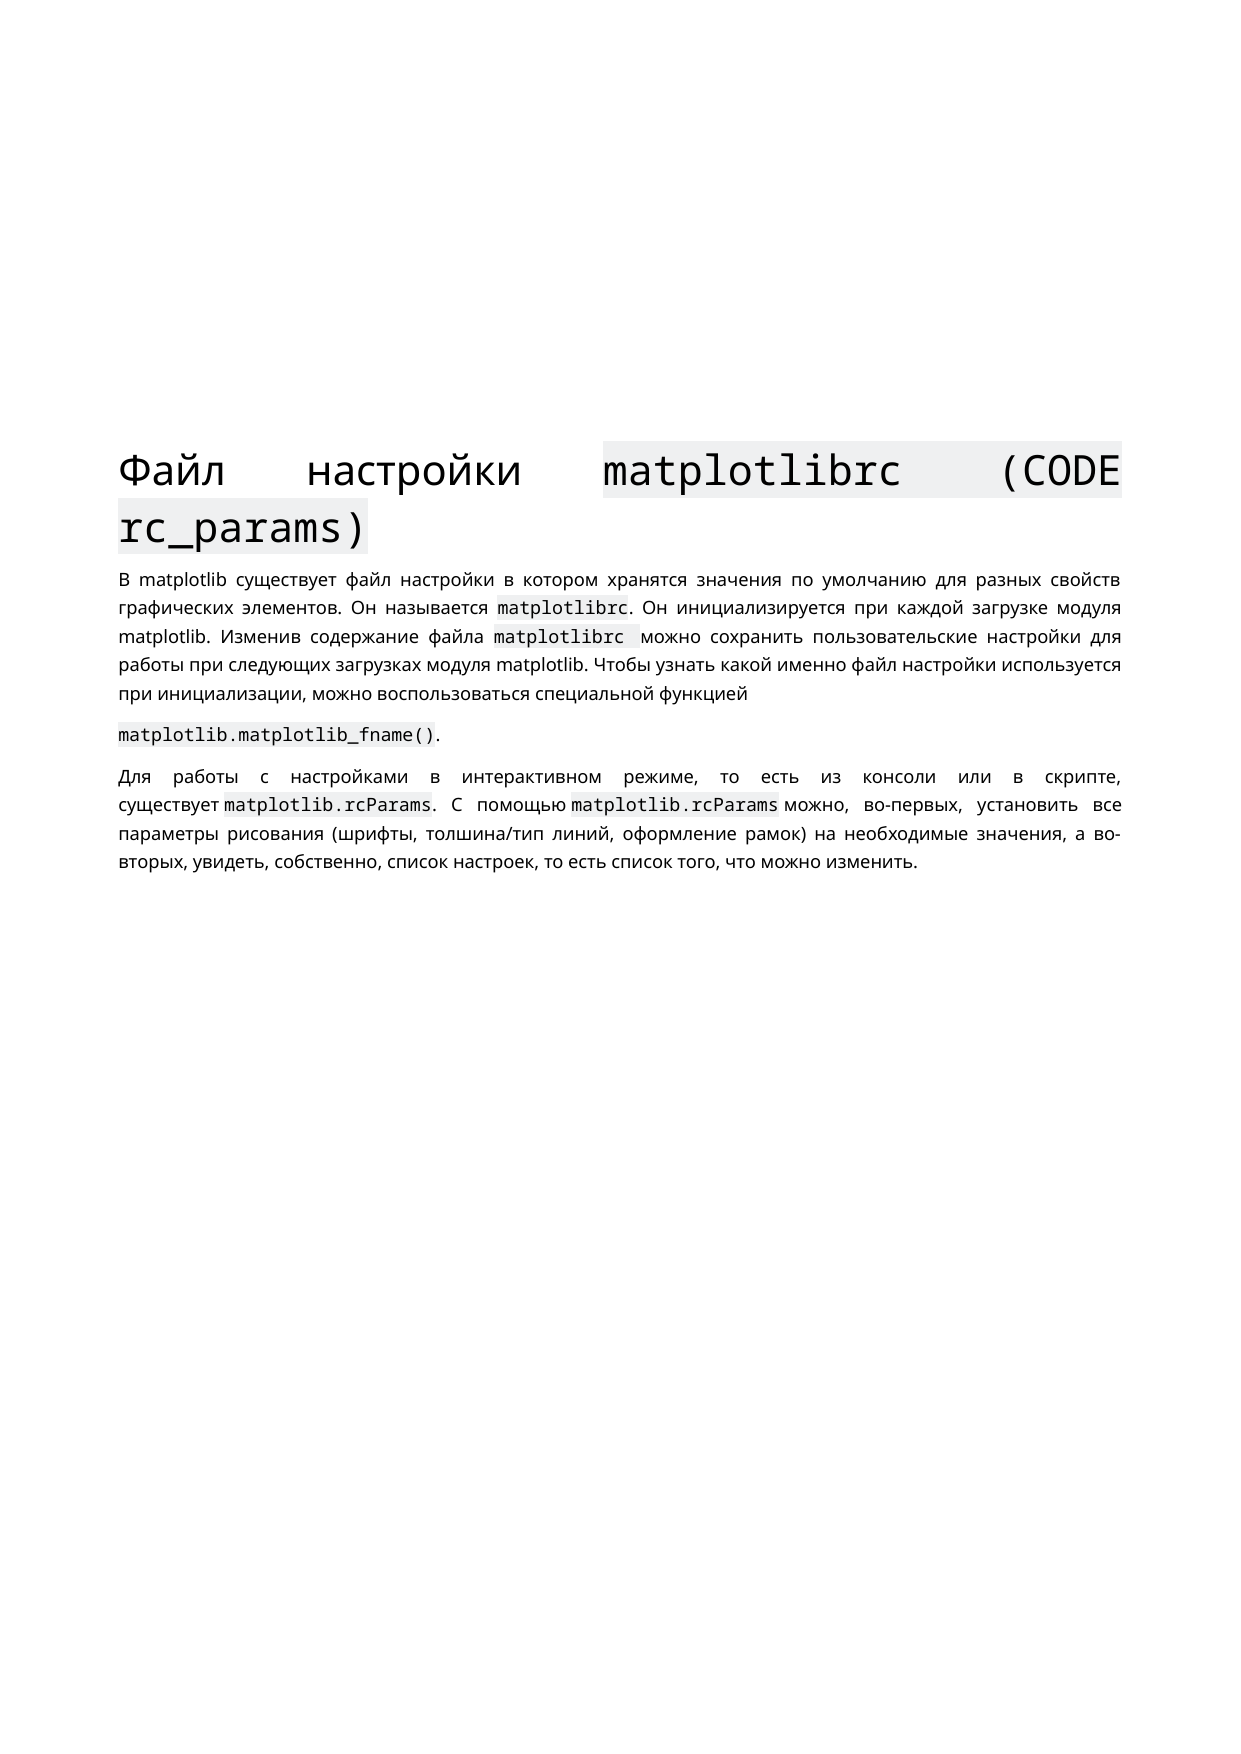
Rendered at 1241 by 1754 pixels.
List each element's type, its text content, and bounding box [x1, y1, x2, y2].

text matplotlib.matplotlib_fname(). [118, 722, 1122, 747]
text Для работы с настройками в интерактивном режиме, то есть из консоли или в скрипте, существует matplotlib.rcParams. C помощью matplotlib.rcParams можно, во-первых, установить все параметры рисования (шрифты, толшина/тип линий, оформление рамок) на необходимые значения, а во-вторых, увидеть, собственно, список настроек, то есть список того, что можно изменить. [118, 763, 1122, 874]
subtitle Файл настройки matplotlibrc (CODE rc_params) [118, 441, 1122, 554]
text В matplotlib существует файл настройки в котором хранятся значения по умолчанию для разных свойств графических элементов. Он называется matplotlibrc. Он инициализируется при каждой загрузке модуля matplotlib. Изменив содержание файла matplotlibrc можно сохранить пользовательские настройки для работы при следующих загрузках модуля matplotlib. Чтобы узнать какой именно файл настройки используется при инициализации, можно воспользоваться специальной функцией [118, 567, 1122, 705]
